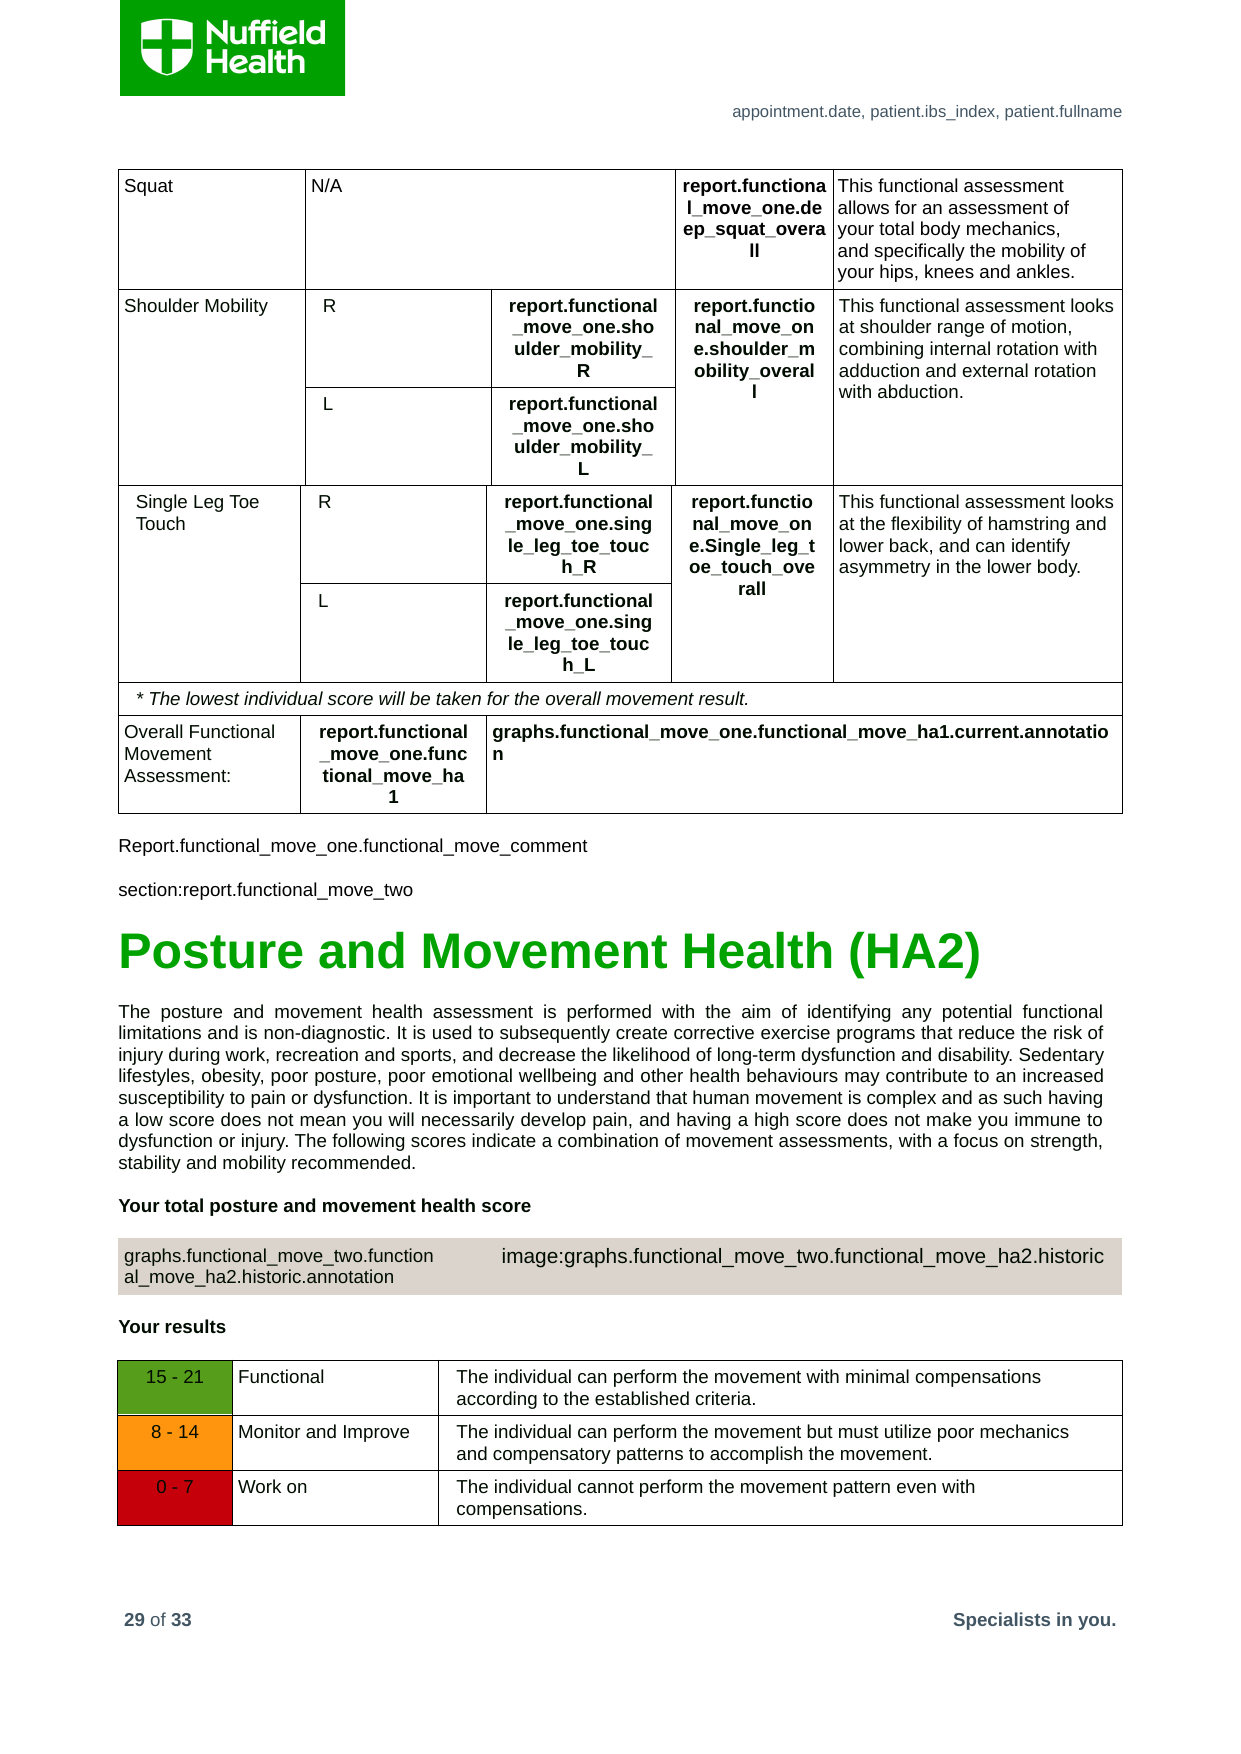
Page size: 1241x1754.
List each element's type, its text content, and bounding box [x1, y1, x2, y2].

text Your results [118, 1316, 1104, 1338]
table_cell N/A [306, 170, 675, 288]
text section:report.functional_move_two [118, 878, 1122, 900]
table_cell R [301, 486, 486, 583]
table_cell report.functional_move_one.deep_squat_overall [676, 170, 833, 288]
table_header image:graphs.functional_move_two.functional_move_ha2.historic [446, 1238, 1122, 1295]
table_cell report.functional_move_one.single_leg_toe_touch_L [487, 584, 671, 681]
text Report.functional_move_one.functional_move_comment [118, 835, 1122, 857]
table_cell report.functional_move_one.shoulder_mobility_R [492, 290, 675, 387]
table_cell * The lowest individual score will be taken for the overall movement result. [119, 683, 1122, 715]
table_cell report.functional_move_one.shoulder_mobility_overall [676, 290, 833, 485]
subtitle Posture and Movement Health (HA2) [118, 922, 1122, 979]
table_cell Single Leg Toe Touch [119, 486, 300, 681]
table_cell The individual can perform the movement but must utilize poor mechanics and compensatory patterns to accomplish the movement. [439, 1416, 1122, 1470]
table_cell This functional assessment allows for an assessment of your total body mechanics, and specifically the mobility of your hips, knees and ankles. [834, 170, 1122, 288]
table_header The individual can perform the movement with minimal compensations according to the established criteria. [439, 1361, 1122, 1414]
table_cell 0 - 7 [118, 1471, 232, 1525]
table_header Functional [233, 1361, 438, 1414]
table_cell report.functional_move_one.shoulder_mobility_L [492, 388, 675, 485]
table_cell report.functional_move_one.single_leg_toe_touch_R [487, 486, 671, 583]
table_cell Work on [233, 1471, 438, 1525]
table_cell graphs.functional_move_one.functional_move_ha1.current.annotation [487, 716, 1122, 813]
table_cell Shoulder Mobility [119, 290, 305, 485]
text Your total posture and movement health score [118, 1195, 1104, 1216]
table_cell R [306, 290, 491, 387]
table_cell This functional assessment looks at shoulder range of motion, combining internal rotation with adduction and external rotation with abduction. [834, 290, 1122, 485]
table_header graphs.functional_move_two.functional_move_ha2.historic.annotation [118, 1238, 446, 1295]
table_cell L [306, 388, 491, 485]
table_cell This functional assessment looks at the flexibility of hamstring and lower back, and can identify asymmetry in the lower body. [834, 486, 1122, 681]
table_cell Overall Functional Movement Assessment: [119, 716, 300, 813]
table_cell report.functional_move_one.Single_leg_toe_touch_overall [672, 486, 833, 681]
table_cell 8 - 14 [118, 1416, 232, 1470]
table_cell Squat [119, 170, 305, 288]
table_header 15 - 21 [118, 1361, 232, 1414]
table_cell report.functional_move_one.functional_move_ha1 [301, 716, 486, 813]
table_cell L [301, 584, 486, 681]
table_cell Monitor and Improve [233, 1416, 438, 1470]
text The posture and movement health assessment is performed with the aim of identifying any potential functional limitations and is non-diagnostic. It is used to subsequently create corrective exercise programs that reduce the risk of injury during work, recreation and sports, and decrease the likelihood of long-term dysfunction and disability. Sedentary lifestyles, obesity, poor posture, poor emotional wellbeing and other health behaviours may contribute to an increased susceptibility to pain or dysfunction. It is important to understand that human movement is complex and as such having a low score does not mean you will necessarily develop pain, and having a high score does not make you immune to dysfunction or injury. The following scores indicate a combination of movement assessments, with a focus on strength, stability and mobility recommended. [118, 1001, 1104, 1173]
table_cell The individual cannot perform the movement pattern even with compensations. [439, 1471, 1122, 1525]
